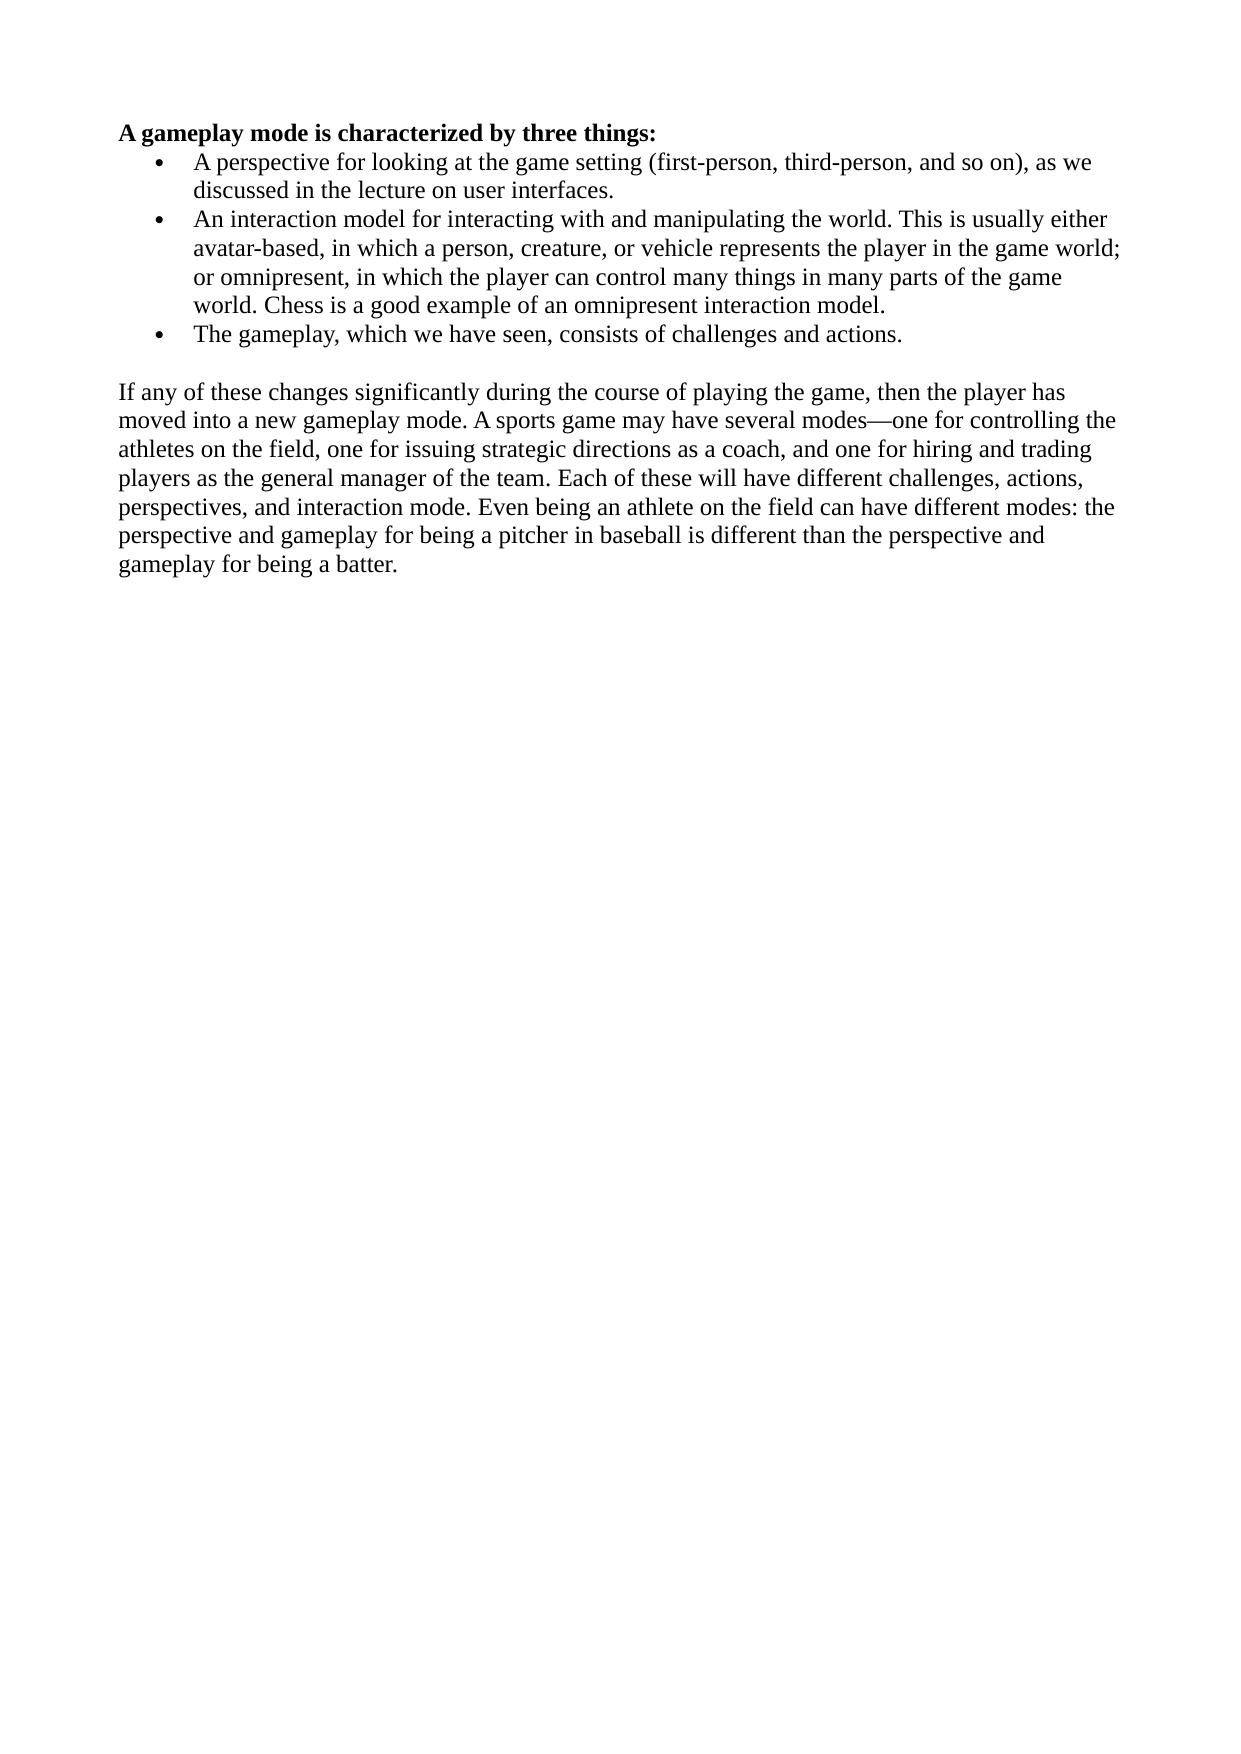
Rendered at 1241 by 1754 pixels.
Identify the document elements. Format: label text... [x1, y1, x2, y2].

list The gameplay, which we have seen, consists of challenges and actions. [156, 319, 1122, 348]
list An interaction model for interacting with and manipulating the world. This is usually either avatar-based, in which a person, creature, or vehicle represents the player in the game world; or omnipresent, in which the player can control many things in many parts of the game world. Chess is a good example of an omnipresent interaction model. [156, 204, 1122, 319]
text A gameplay mode is characterized by three things: [118, 118, 1122, 147]
text If any of these changes significantly during the course of playing the game, then the player has moved into a new gameplay mode. A sports game may have several modes—one for controlling the athletes on the field, one for issuing strategic directions as a coach, and one for hiring and trading players as the general manager of the team. Each of these will have different challenges, actions, perspectives, and interaction mode. Even being an athlete on the field can have different modes: the perspective and gameplay for being a pitcher in baseball is different than the perspective and gameplay for being a batter. [118, 377, 1122, 578]
list A perspective for looking at the game setting (first-person, third-person, and so on), as we discussed in the lecture on user interfaces. [156, 147, 1122, 204]
